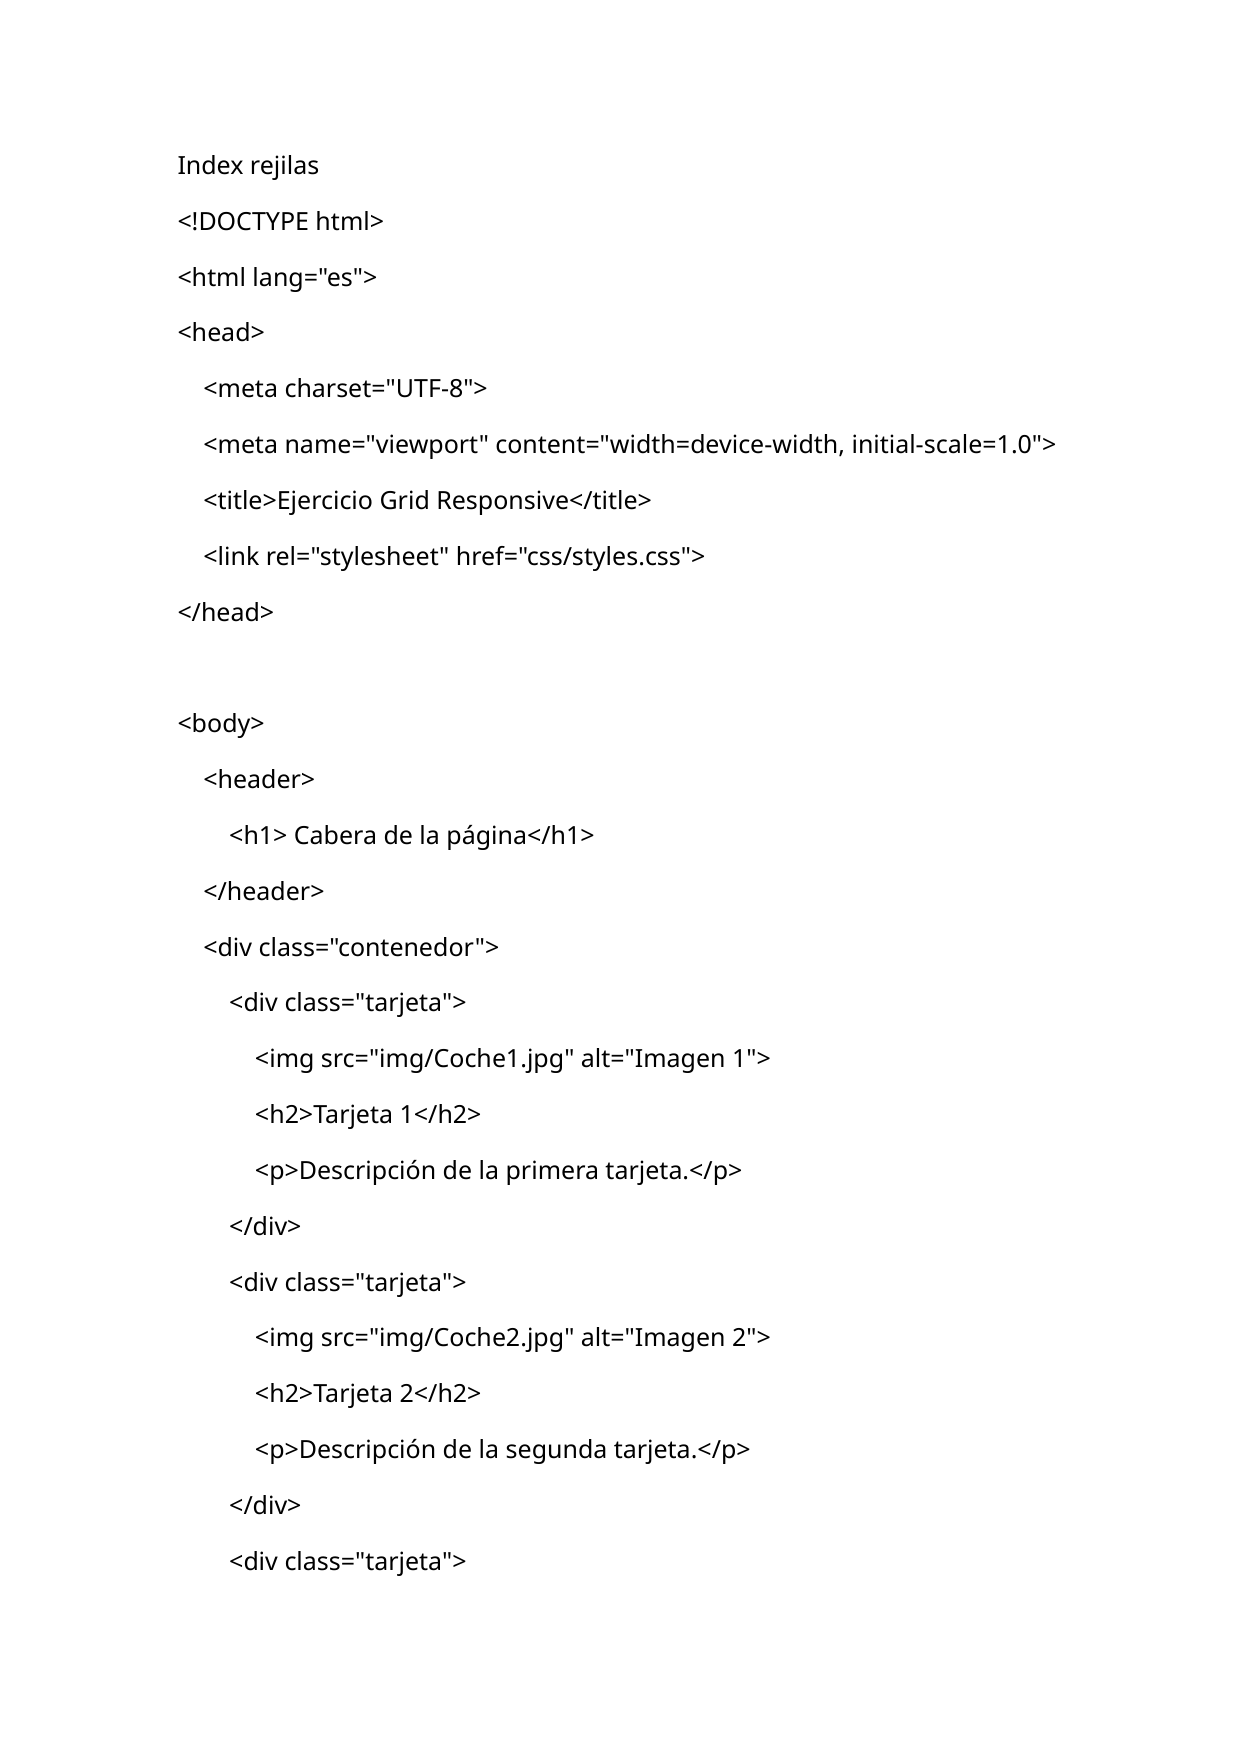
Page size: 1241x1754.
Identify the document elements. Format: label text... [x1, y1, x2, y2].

text <p>Descripción de la segunda tarjeta.</p> [177, 1432, 1063, 1466]
text <meta name="viewport" content="width=device-width, initial-scale=1.0"> [177, 427, 1063, 461]
text <header> [177, 762, 1063, 796]
text <div class="tarjeta"> [177, 985, 1063, 1019]
text <head> [177, 315, 1063, 349]
text <meta charset="UTF-8"> [177, 371, 1063, 405]
text <!DOCTYPE html> [177, 203, 1063, 237]
text <title>Ejercicio Grid Responsive</title> [177, 483, 1063, 517]
text <img src="img/Coche2.jpg" alt="Imagen 2"> [177, 1320, 1063, 1354]
text </head> [177, 594, 1063, 628]
text <h2>Tarjeta 2</h2> [177, 1376, 1063, 1410]
text <div class="tarjeta"> [177, 1264, 1063, 1298]
text <img src="img/Coche1.jpg" alt="Imagen 1"> [177, 1041, 1063, 1075]
text <h2>Tarjeta 1</h2> [177, 1097, 1063, 1131]
text <body> [177, 706, 1063, 740]
text <h1> Cabera de la página</h1> [177, 818, 1063, 852]
text <html lang="es"> [177, 259, 1063, 293]
text Index rejilas [177, 148, 1063, 182]
text </div> [177, 1488, 1063, 1522]
text </header> [177, 873, 1063, 907]
text <p>Descripción de la primera tarjeta.</p> [177, 1153, 1063, 1187]
text <div class="contenedor"> [177, 929, 1063, 963]
text <div class="tarjeta"> [177, 1543, 1063, 1577]
text </div> [177, 1208, 1063, 1242]
text <link rel="stylesheet" href="css/styles.css"> [177, 538, 1063, 572]
